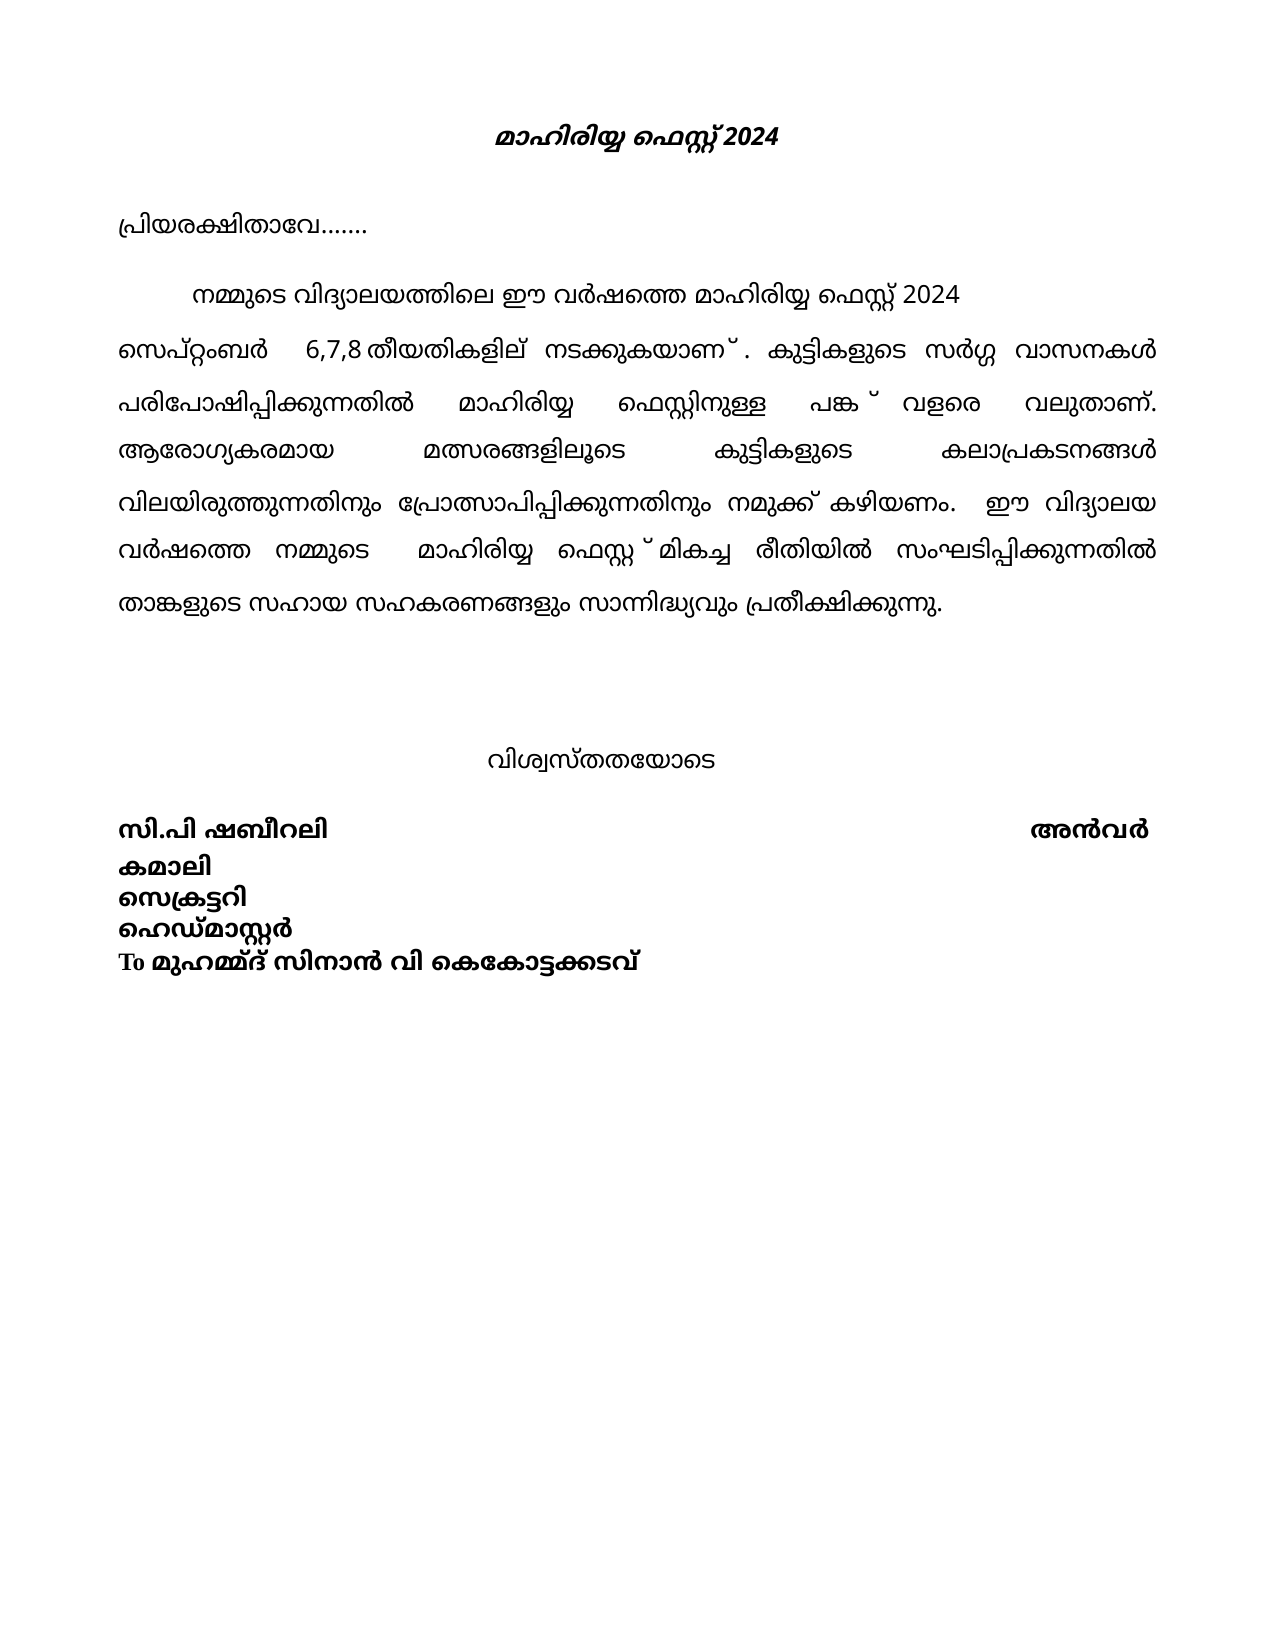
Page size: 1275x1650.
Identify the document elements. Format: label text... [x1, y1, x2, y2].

text സെപ്റ്റംബര്‍ 6,7,8തീയതികളില്‍‍ നടക്കുകയാണ് . കുട്ടികളുടെ സര്‍ഗ്ഗ വാസനകള്‍ പരിപോഷിപ്പിക്കുന്നതില്‍ മാഹിരിയ്യ ഫെസ്റ്റിനുള്ള പങ്ക് വളരെ വലുതാണ്. ആരോഗ്യകരമായ മത്സരങ്ങളിലൂടെ കുട്ടികളുടെ കലാപ്രകടനങ്ങള്‍ വിലയിരുത്തുന്നതിനും പ്രോത്സാപിപ്പിക്കുന്നതിനും നമുക്ക് കഴിയണം. ഈ വിദ്യാലയ വര്‍ഷത്തെ നമ്മുടെ മാഹിരിയ്യ ഫെസ്റ്റ് മികച്ച രീതിയില്‍ സംഘടിപ്പിക്കുന്നതില്‍ താങ്കളുടെ സഹായ സഹകരണങ്ങളും സാന്നിദ്ധ്യവും പ്രതീക്ഷിക്കുന്നു. [118, 332, 1157, 621]
text മാഹിരിയ്യ ഫെസ്റ്റ് 2024 [118, 118, 1157, 154]
text സി.പി ഷബീറലി‍ അന്‍വ‍‍ര്‍ കമാലി ‍ [118, 812, 1157, 885]
text പ്രിയരക്ഷിതാവേ....... [118, 207, 1157, 243]
text To മുഹമ്മ്ദ് സിനാന്‍ വി കെകോട്ടക്കടവ് [118, 947, 1157, 980]
text നമ്മുടെ വിദ്യാലയത്തിലെ ഈ വര്‍ഷത്തെ മാഹിരിയ്യ ഫെസ്റ്റ് 2024 [118, 277, 1157, 313]
text സെക്രട്ടറി ഹെഡ്‌മാസ്റ്റര്‍ [118, 885, 1157, 947]
text വിശ്വസ്തതയോടെ [118, 742, 1157, 778]
text ‌‌ [118, 673, 1157, 707]
